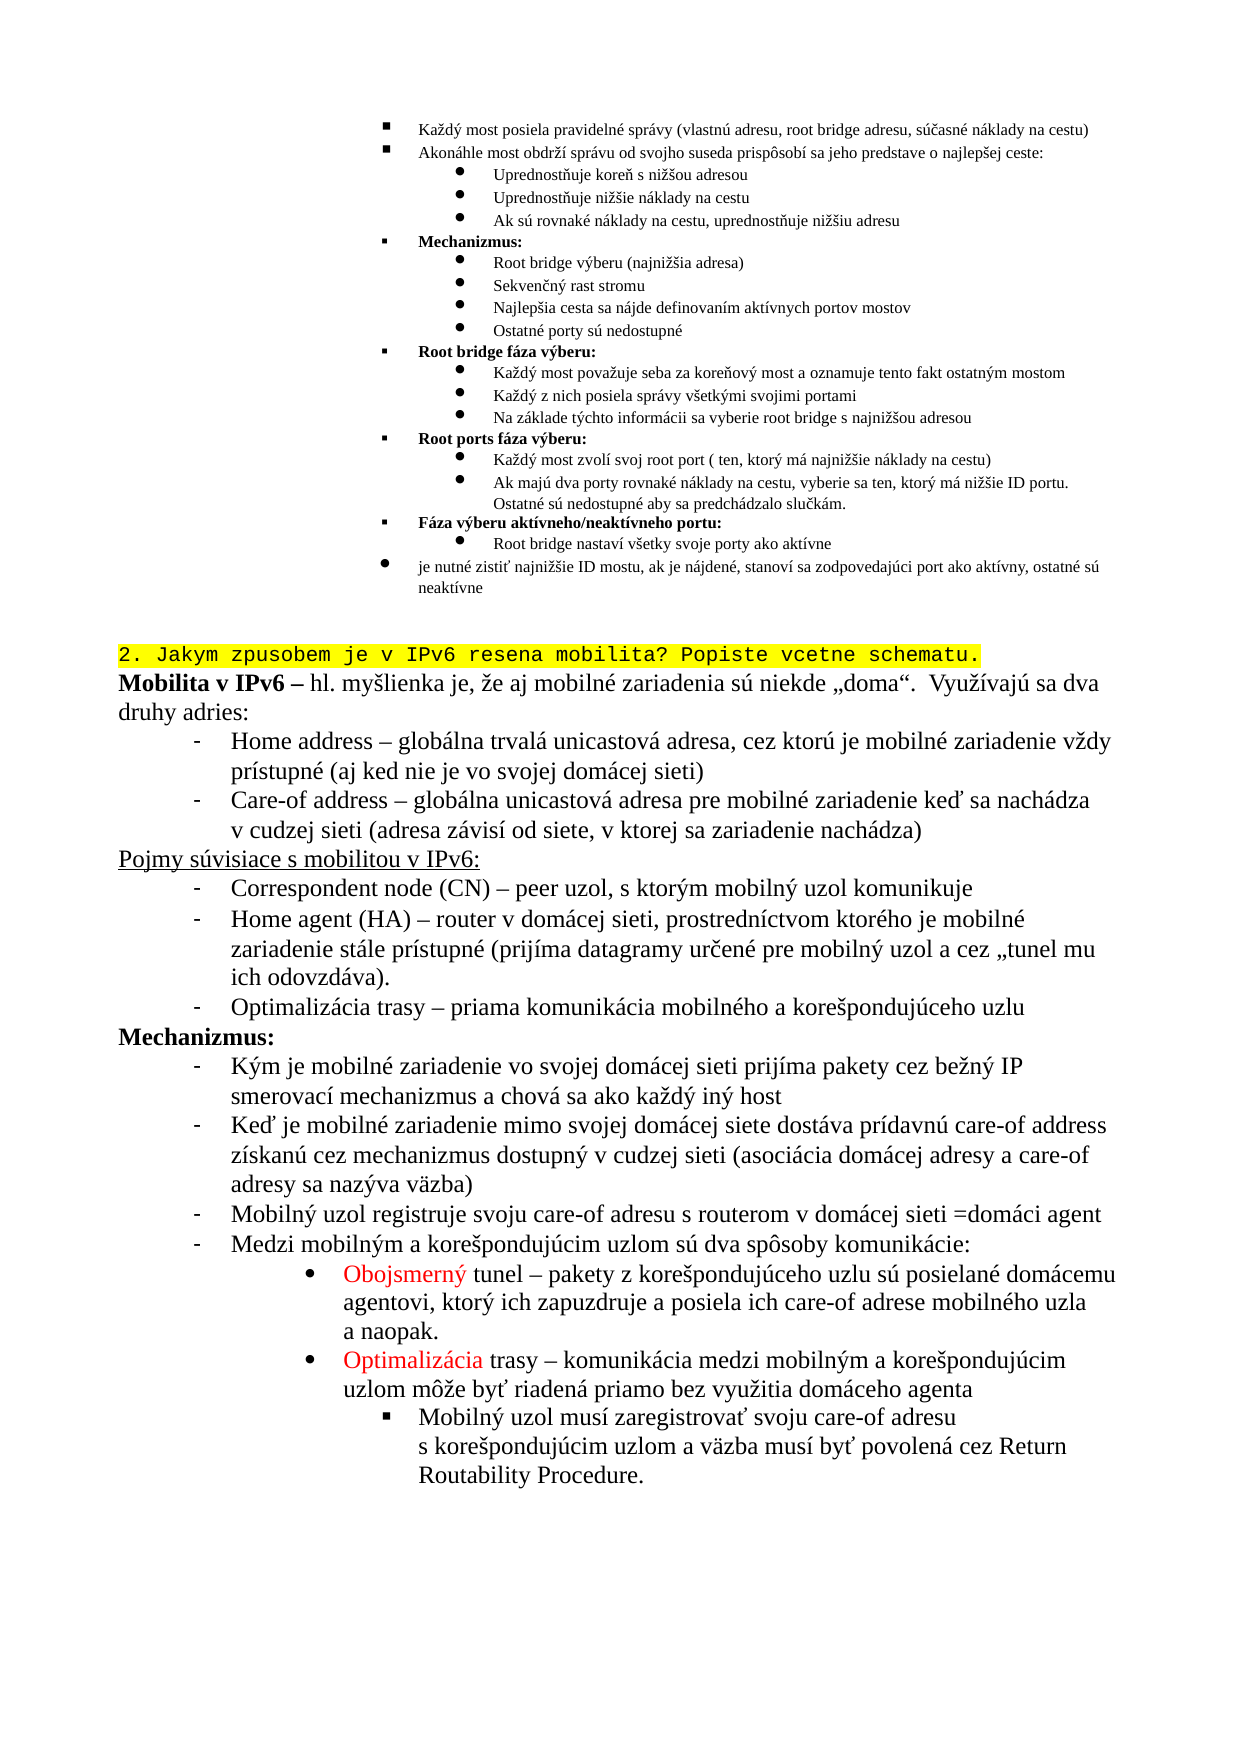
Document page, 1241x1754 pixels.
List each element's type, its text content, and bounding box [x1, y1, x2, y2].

list Ak sú rovnaké náklady na cestu, uprednostňuje nižšiu adresu [456, 209, 1122, 232]
list Keď je mobilné zariadenie mimo svojej domácej siete dostáva prídavnú care-of address získanú cez mechanizmus dostupný v cudzej sieti (asociácia domácej adresy a care-of adresy sa nazýva väzba) [193, 1110, 1122, 1198]
list Optimalizácia trasy – komunikácia medzi mobilným a korešpondujúcim uzlom môže byť riadená priamo bez využitia domáceho agenta [306, 1345, 1122, 1402]
list Root bridge nastaví všetky svoje porty ako aktívne [456, 532, 1122, 555]
list Ak majú dva porty rovnaké náklady na cestu, vyberie sa ten, ktorý má nižšie ID portu. Ostatné sú nedostupné aby sa predchádzalo slučkám. [456, 471, 1122, 513]
list Root bridge výberu (najnižšia adresa) [456, 251, 1122, 274]
list Root ports fáza výberu: [381, 429, 1122, 448]
list Correspondent node (CN) – peer uzol, s ktorým mobilný uzol komunikuje [193, 873, 1122, 903]
text Mobilita v IPv6 – hl. myšlienka je, že aj mobilné zariadenia sú niekde „doma“. Využívajú sa dva druhy adries: [118, 668, 1122, 725]
list Home agent (HA) – router v domácej sieti, prostredníctvom ktorého je mobilné zariadenie stále prístupné (prijíma datagramy určené pre mobilný uzol a cez „tunel mu ich odovzdáva). [193, 903, 1122, 991]
list Každý most zvolí svoj root port ( ten, ktorý má najnižšie náklady na cestu) [456, 448, 1122, 471]
list Mobilný uzol registruje svoju care-of adresu s routerom v domácej sieti =domáci agent [193, 1198, 1122, 1228]
list Fáza výberu aktívneho/neaktívneho portu: [381, 513, 1122, 532]
list Kým je mobilné zariadenie vo svojej domácej sieti prijíma pakety cez bežný IP smerovací mechanizmus a chová sa ako každý iný host [193, 1050, 1122, 1110]
list Root bridge fáza výberu: [381, 342, 1122, 361]
list Sekvenčný rast stromu [456, 274, 1122, 296]
list Home address – globálna trvalá unicastová adresa, cez ktorú je mobilné zariadenie vždy prístupné (aj ked nie je vo svojej domácej sieti) [193, 725, 1122, 784]
text Pojmy súvisiace s mobilitou v IPv6: [118, 844, 1122, 873]
list Uprednostňuje nižšie náklady na cestu [456, 186, 1122, 209]
list Akonáhle most obdrží správu od svojho suseda prispôsobí sa jeho predstave o najlepšej ceste: [381, 141, 1122, 163]
list Optimalizácia trasy – priama komunikácia mobilného a korešpondujúceho uzlu [193, 991, 1122, 1022]
list Každý z nich posiela správy všetkými svojimi portami [456, 384, 1122, 406]
list Uprednostňuje koreň s nižšou adresou [456, 163, 1122, 186]
list Každý most považuje seba za koreňový most a oznamuje tento fakt ostatným mostom [456, 361, 1122, 384]
text 2. Jakym zpusobem je v IPv6 resena mobilita? Popiste vcetne schematu. [118, 644, 1122, 668]
list Najlepšia cesta sa nájde definovaním aktívnych portov mostov [456, 296, 1122, 319]
list Medzi mobilným a korešpondujúcim uzlom sú dva spôsoby komunikácie: [193, 1228, 1122, 1259]
list Každý most posiela pravidelné správy (vlastnú adresu, root bridge adresu, súčasné náklady na cestu) [381, 118, 1122, 141]
list Ostatné porty sú nedostupné [456, 319, 1122, 342]
list Mobilný uzol musí zaregistrovať svoju care-of adresu s korešpondujúcim uzlom a väzba musí byť povolená cez Return Routability Procedure. [381, 1402, 1122, 1489]
list Care-of address – globálna unicastová adresa pre mobilné zariadenie keď sa nachádza v cudzej sieti (adresa závisí od siete, v ktorej sa zariadenie nachádza) [193, 784, 1122, 844]
list je nutné zistiť najnižšie ID mostu, ak je nájdené, stanoví sa zodpovedajúci port ako aktívny, ostatné sú neaktívne [381, 555, 1122, 597]
list Obojsmerný tunel – pakety z korešpondujúceho uzlu sú posielané domácemu agentovi, ktorý ich zapuzdruje a posiela ich care-of adrese mobilného uzla a naopak. [306, 1259, 1122, 1345]
list Na základe týchto informácii sa vyberie root bridge s najnižšou adresou [456, 406, 1122, 429]
list Mechanizmus: [381, 232, 1122, 251]
text Mechanizmus: [118, 1022, 1122, 1050]
